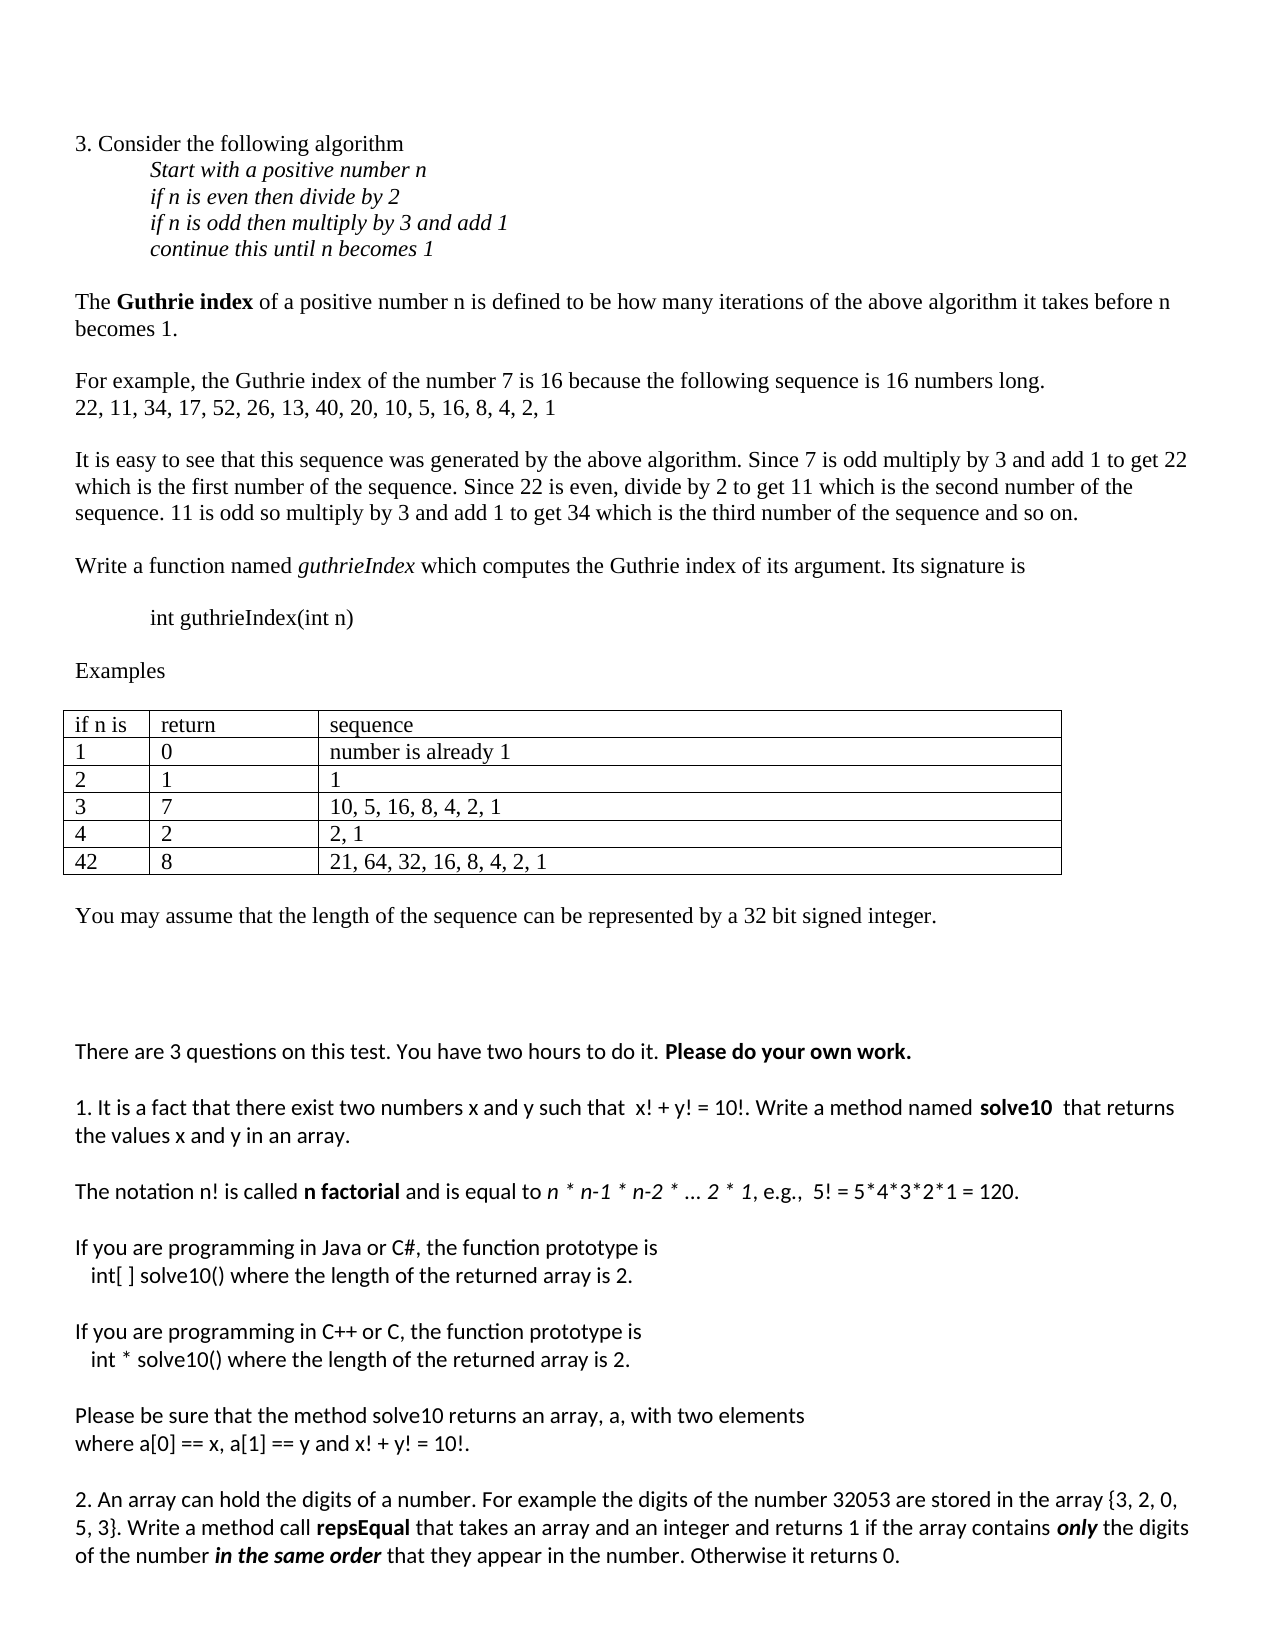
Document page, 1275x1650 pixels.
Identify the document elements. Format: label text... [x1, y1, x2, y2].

table_header if n is [64, 711, 149, 737]
text If you are programming in C++ or C, the function prototype is [75, 1317, 1200, 1345]
text Write a function named guthrieIndex which computes the Guthrie index of its argument. Its signature is [75, 552, 1200, 578]
text int * solve10() where the length of the returned array is 2. [75, 1345, 1200, 1373]
table_cell 42 [64, 848, 149, 874]
table_cell 2 [150, 821, 318, 847]
table_header sequence [319, 711, 1061, 737]
table_cell 4 [64, 821, 149, 847]
table_cell 7 [150, 793, 318, 819]
text if n is even then divide by 2 [75, 183, 1200, 209]
text int[ ] solve10() where the length of the returned array is 2. [75, 1261, 1200, 1289]
text where a[0] == x, a[1] == y and x! + y! = 10!. [75, 1429, 1200, 1457]
text 2. An array can hold the digits of a number. For example the digits of the number 32053 are stored in the array {3, 2, 0, 5, 3}. Write a method call repsEqual that takes an array and an integer and returns 1 if the array contains only the digits of the number in the same order that they appear in the number. Otherwise it returns 0. [75, 1485, 1200, 1569]
text int guthrieIndex(int n) [75, 604, 1200, 631]
text Please be sure that the method solve10 returns an array, a, with two elements [75, 1401, 1200, 1429]
table_cell 2 [64, 766, 149, 792]
text There are 3 questions on this test. You have two hours to do it. Please do your own work. [75, 1037, 1200, 1065]
text continue this until n becomes 1 [75, 236, 1200, 262]
table_cell number is already 1 [319, 738, 1061, 765]
table_cell 1 [150, 766, 318, 792]
table_cell 1 [64, 738, 149, 765]
table_header return [150, 711, 318, 737]
text For example, the Guthrie index of the number 7 is 16 because the following sequence is 16 numbers long. [75, 367, 1200, 394]
text 1. It is a fact that there exist two numbers x and y such that x! + y! = 10!. Write a method named solve10 that returns the values x and y in an array. [75, 1093, 1200, 1149]
table_cell 8 [150, 848, 318, 874]
table_cell 2, 1 [319, 821, 1061, 847]
text You may assume that the length of the sequence can be represented by a 32 bit signed integer. [75, 902, 1200, 928]
table_cell 10, 5, 16, 8, 4, 2, 1 [319, 793, 1061, 819]
table_cell 21, 64, 32, 16, 8, 4, 2, 1 [319, 848, 1061, 874]
text If you are programming in Java or C#, the function prototype is [75, 1233, 1200, 1261]
table_cell 3 [64, 793, 149, 819]
text Examples [75, 657, 1200, 683]
text The Guthrie index of a positive number n is defined to be how many iterations of the above algorithm it takes before n becomes 1. [75, 288, 1200, 341]
table_cell 0 [150, 738, 318, 765]
text 3. Consider the following algorithm [75, 130, 1200, 156]
text 22, 11, 34, 17, 52, 26, 13, 40, 20, 10, 5, 16, 8, 4, 2, 1 [75, 394, 1200, 420]
text Start with a positive number n [75, 156, 1200, 183]
text It is easy to see that this sequence was generated by the above algorithm. Since 7 is odd multiply by 3 and add 1 to get 22 which is the first number of the sequence. Since 22 is even, divide by 2 to get 11 which is the second number of the sequence. 11 is odd so multiply by 3 and add 1 to get 34 which is the third number of the sequence and so on. [75, 446, 1200, 525]
table_cell 1 [319, 766, 1061, 792]
text The notation n! is called n factorial and is equal to n * n-1 * n-2 * ... 2 * 1, e.g., 5! = 5*4*3*2*1 = 120. [75, 1177, 1200, 1205]
text if n is odd then multiply by 3 and add 1 [75, 209, 1200, 236]
